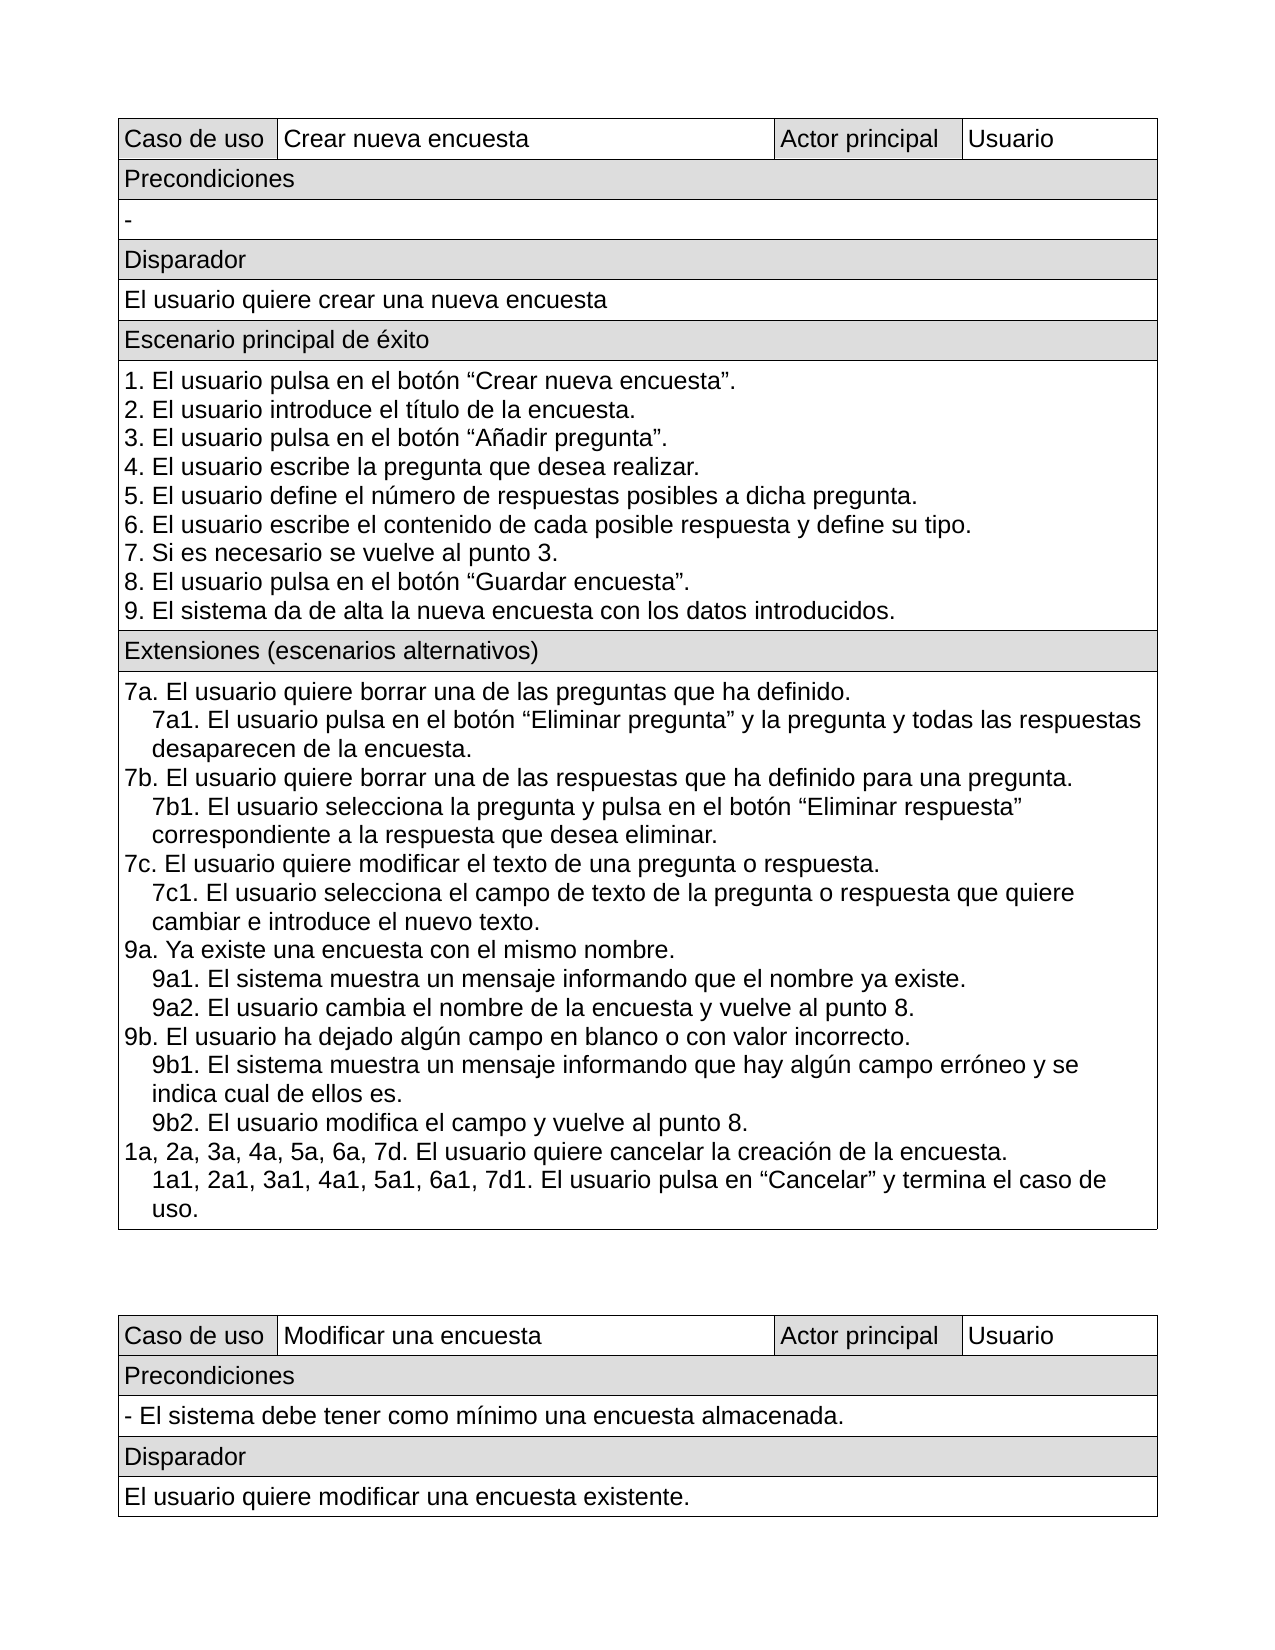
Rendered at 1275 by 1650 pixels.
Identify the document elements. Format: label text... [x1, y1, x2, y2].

table_header Modificar una encuesta [278, 1316, 774, 1355]
table_cell 7a. El usuario quiere borrar una de las preguntas que ha definido. 7a1. El usuario pulsa en el botón “Eliminar pregunta” y la pregunta y todas las respuestas desaparecen de la encuesta. 7b. El usuario quiere borrar una de las respuestas que ha definido para una pregunta. 7b1. El usuario selecciona la pregunta y pulsa en el botón “Eliminar respuesta” correspondiente a la respuesta que desea eliminar. 7c. El usuario quiere modificar el texto de una pregunta o respuesta. 7c1. El usuario selecciona el campo de texto de la pregunta o respuesta que quiere cambiar e introduce el nuevo texto. 9a. Ya existe una encuesta con el mismo nombre. 9a1. El sistema muestra un mensaje informando que el nombre ya existe. 9a2. El usuario cambia el nombre de la encuesta y vuelve al punto 8. 9b. El usuario ha dejado algún campo en blanco o con valor incorrecto. 9b1. El sistema muestra un mensaje informando que hay algún campo erróneo y se indica cual de ellos es. 9b2. El usuario modifica el campo y vuelve al punto 8. 1a, 2a, 3a, 4a, 5a, 6a, 7d. El usuario quiere cancelar la creación de la encuesta. 1a1, 2a1, 3a1, 4a1, 5a1, 6a1, 7d1. El usuario pulsa en “Cancelar” y termina el caso de uso. [119, 672, 1157, 1228]
table_header Actor principal [775, 119, 962, 158]
table_cell El usuario quiere crear una nueva encuesta [119, 280, 1157, 320]
table_header Crear nueva encuesta [278, 119, 774, 158]
table_cell Precondiciones [119, 1356, 1157, 1395]
table_cell Disparador [119, 240, 1157, 279]
table_header Actor principal [775, 1316, 962, 1355]
table_cell 1. El usuario pulsa en el botón “Crear nueva encuesta”. 2. El usuario introduce el título de la encuesta. 3. El usuario pulsa en el botón “Añadir pregunta”. 4. El usuario escribe la pregunta que desea realizar. 5. El usuario define el número de respuestas posibles a dicha pregunta. 6. El usuario escribe el contenido de cada posible respuesta y define su tipo. 7. Si es necesario se vuelve al punto 3. 8. El usuario pulsa en el botón “Guardar encuesta”. 9. El sistema da de alta la nueva encuesta con los datos introducidos. [119, 361, 1157, 630]
table_header Usuario [963, 119, 1157, 158]
table_cell - [119, 200, 1157, 239]
table_cell - El sistema debe tener como mínimo una encuesta almacenada. [119, 1396, 1157, 1436]
table_cell Precondiciones [119, 160, 1157, 199]
table_header Caso de uso [119, 119, 277, 158]
table_cell Disparador [119, 1437, 1157, 1476]
table_cell Extensiones (escenarios alternativos) [119, 631, 1157, 671]
table_header Caso de uso [119, 1316, 277, 1355]
table_cell Escenario principal de éxito [119, 321, 1157, 360]
table_cell El usuario quiere modificar una encuesta existente. [119, 1477, 1157, 1516]
table_header Usuario [963, 1316, 1157, 1355]
